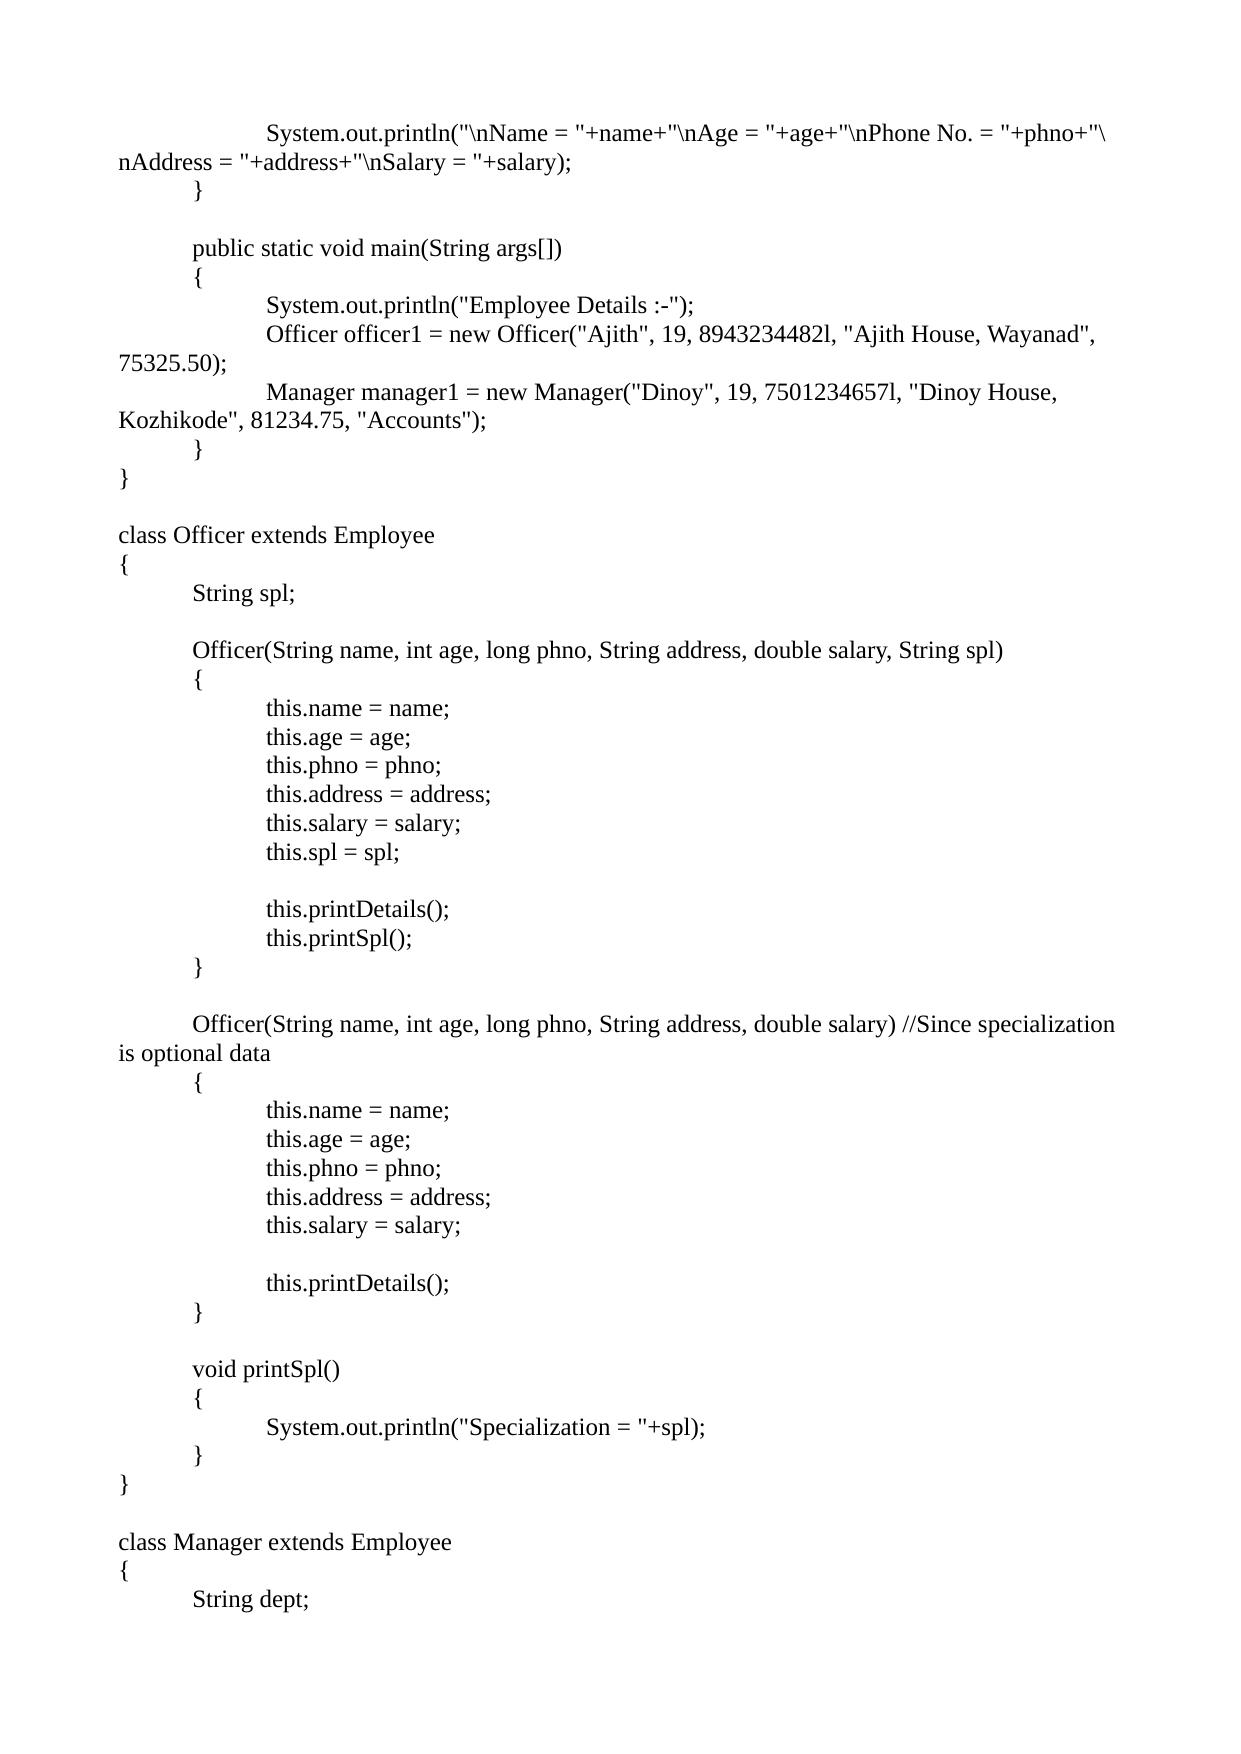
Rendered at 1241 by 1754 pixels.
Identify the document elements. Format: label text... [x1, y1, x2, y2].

text } [118, 1469, 1122, 1498]
text class Officer extends Employee [118, 521, 1122, 549]
text class Manager extends Employee [118, 1527, 1122, 1556]
text this.address = address; [118, 779, 1122, 808]
text System.out.println("Employee Details :-"); [118, 291, 1122, 319]
text System.out.println("Specialization = "+spl); [118, 1412, 1122, 1441]
text } [118, 176, 1122, 204]
text { [118, 262, 1122, 291]
text Officer(String name, int age, long phno, String address, double salary, String spl) [118, 636, 1122, 664]
text this.printSpl(); [118, 923, 1122, 952]
text this.printDetails(); [118, 894, 1122, 923]
text { [118, 1383, 1122, 1412]
text { [118, 1067, 1122, 1096]
text System.out.println("\nName = "+name+"\nAge = "+age+"\nPhone No. = "+phno+"\nAddress = "+address+"\nSalary = "+salary); [118, 118, 1122, 176]
text { [118, 1556, 1122, 1584]
text this.spl = spl; [118, 837, 1122, 866]
text } [118, 1297, 1122, 1326]
text } [118, 434, 1122, 463]
text this.age = age; [118, 722, 1122, 751]
text this.salary = salary; [118, 1211, 1122, 1239]
text this.phno = phno; [118, 1153, 1122, 1182]
text Officer(String name, int age, long phno, String address, double salary) //Since specialization is optional data [118, 1009, 1122, 1067]
text this.name = name; [118, 693, 1122, 722]
text } [118, 952, 1122, 981]
text this.printDetails(); [118, 1268, 1122, 1297]
text public static void main(String args[]) [118, 233, 1122, 262]
text { [118, 549, 1122, 578]
text this.address = address; [118, 1182, 1122, 1211]
text this.phno = phno; [118, 751, 1122, 779]
text String spl; [118, 578, 1122, 607]
text { [118, 664, 1122, 693]
text Manager manager1 = new Manager("Dinoy", 19, 7501234657l, "Dinoy House, Kozhikode", 81234.75, "Accounts"); [118, 377, 1122, 434]
text String dept; [118, 1584, 1122, 1613]
text } [118, 463, 1122, 492]
text this.name = name; [118, 1096, 1122, 1124]
text } [118, 1441, 1122, 1469]
text void printSpl() [118, 1354, 1122, 1383]
text Officer officer1 = new Officer("Ajith", 19, 8943234482l, "Ajith House, Wayanad", 75325.50); [118, 319, 1122, 377]
text this.age = age; [118, 1124, 1122, 1153]
text this.salary = salary; [118, 808, 1122, 837]
